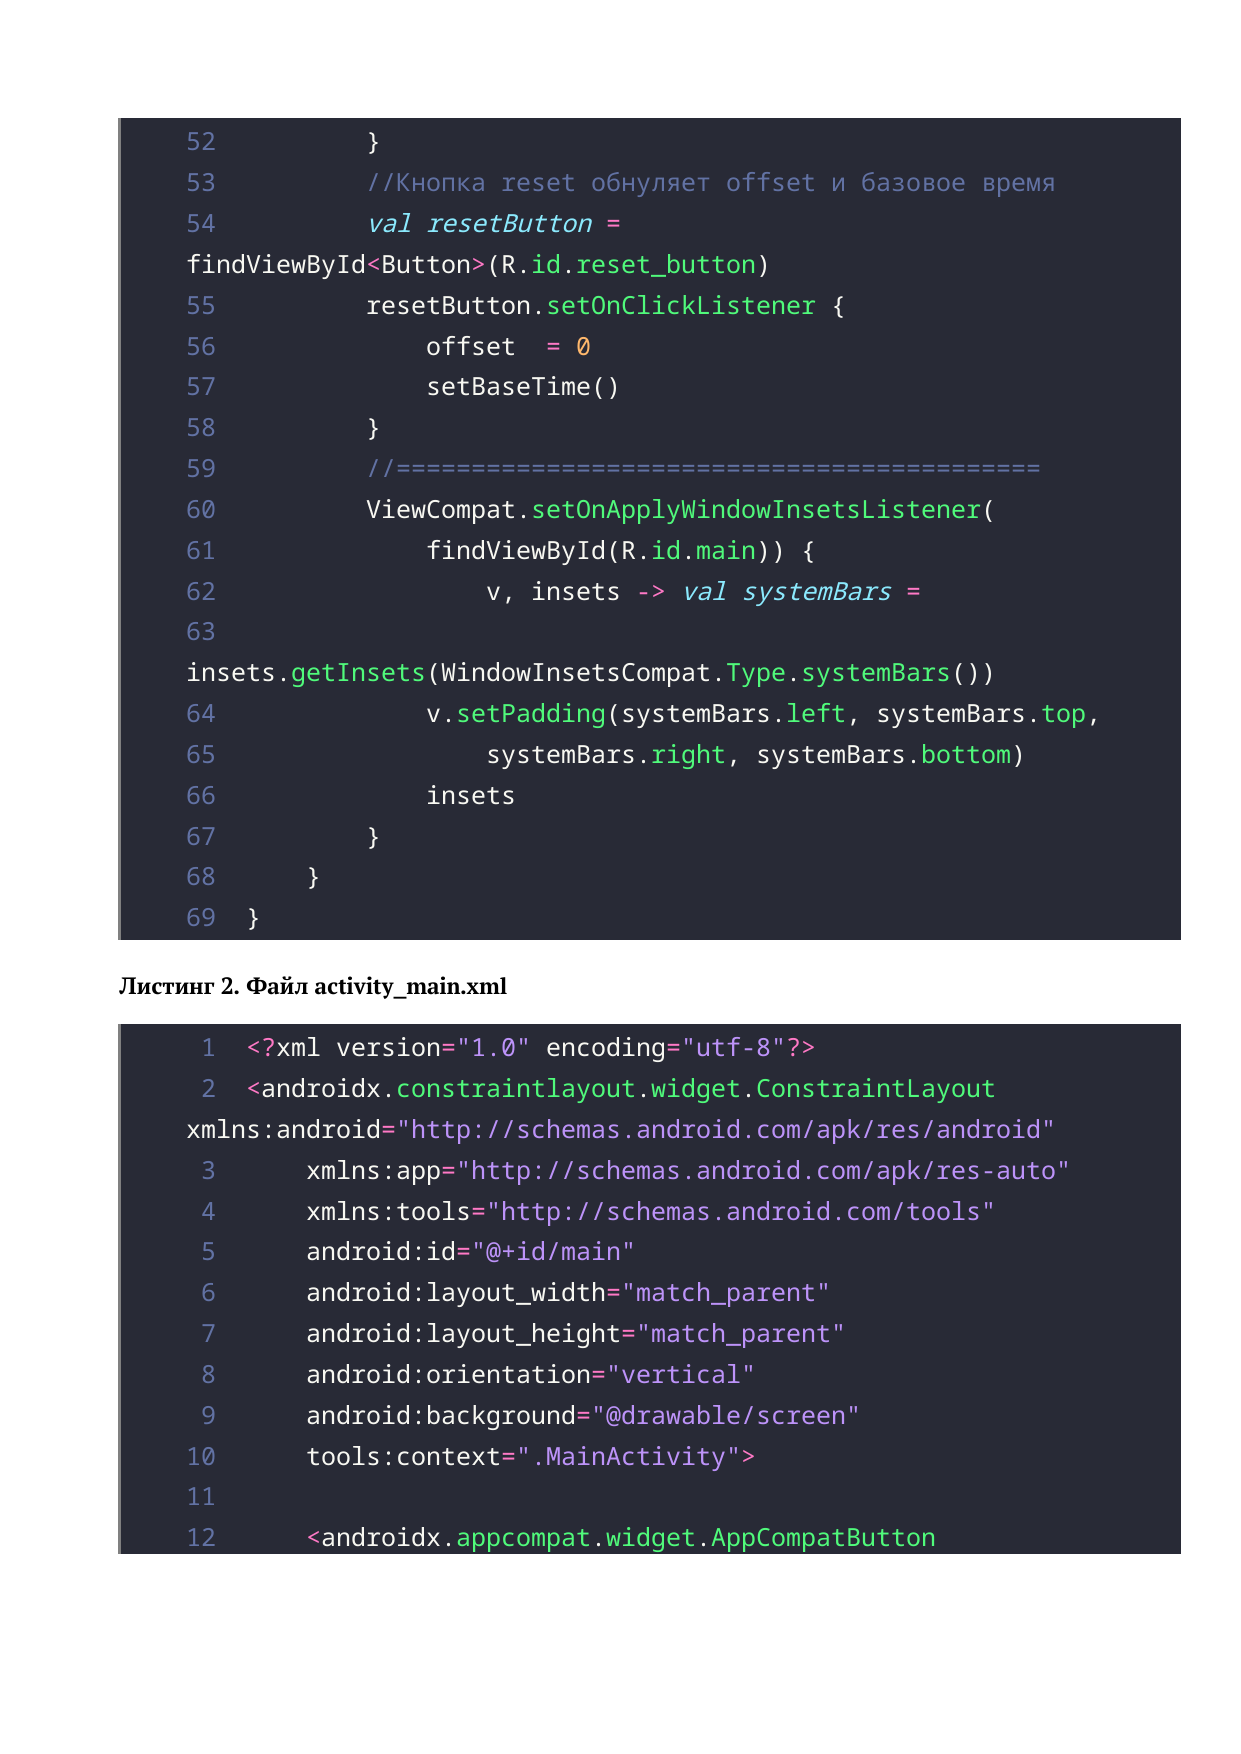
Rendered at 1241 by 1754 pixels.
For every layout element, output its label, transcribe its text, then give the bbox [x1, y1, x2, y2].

text 66 insets [121, 771, 1181, 811]
text 11 [121, 1473, 1181, 1513]
text 3 xmlns:app="http://schemas.android.com/apk/res-auto" [121, 1146, 1181, 1186]
text 9 android:background="@drawable/screen" [121, 1391, 1181, 1431]
text 59 //=========================================== [121, 445, 1181, 485]
text 64 v.setPadding(systemBars.left, systemBars.top, [121, 690, 1181, 730]
text 55 resetButton.setOnClickListener { [121, 281, 1181, 321]
text 63 insets.getInsets(WindowInsetsCompat.Type.systemBars()) [121, 608, 1181, 689]
text 4 xmlns:tools="http://schemas.android.com/tools" [121, 1187, 1181, 1227]
text 5 android:id="@+id/main" [121, 1228, 1181, 1268]
text 57 setBaseTime() [121, 363, 1181, 403]
text 2 <androidx.constraintlayout.widget.ConstraintLayout xmlns:android="http://schemas.android.com/apk/res/android" [121, 1065, 1181, 1146]
text 67 } [121, 812, 1181, 852]
text 68 } [121, 853, 1181, 893]
text 58 } [121, 404, 1181, 444]
text Листинг 2. Файл activity_main.xml [118, 971, 1181, 1000]
text 61 findViewById(R.id.main)) { [121, 526, 1181, 566]
text 10 tools:context=".MainActivity"> [121, 1432, 1181, 1472]
text 52 } [121, 118, 1181, 158]
text 12 <androidx.appcompat.widget.AppCompatButton [121, 1514, 1181, 1554]
text 69 } [121, 894, 1181, 940]
text 6 android:layout_width="match_parent" [121, 1269, 1181, 1309]
text 1 <?xml version="1.0" encoding="utf-8"?> [121, 1024, 1181, 1064]
text 8 android:orientation="vertical" [121, 1351, 1181, 1391]
text 60 ViewCompat.setOnApplyWindowInsetsListener( [121, 486, 1181, 526]
text 62 v, insets -> val systemBars = [121, 567, 1181, 607]
text 65 systemBars.right, systemBars.bottom) [121, 731, 1181, 771]
text 53 //Кнопка reset обнуляет offset и базовое время [121, 159, 1181, 199]
text 54 val resetButton = findViewById<Button>(R.id.reset_button) [121, 200, 1181, 281]
text 56 offset = 0 [121, 322, 1181, 362]
text 7 android:layout_height="match_parent" [121, 1310, 1181, 1350]
